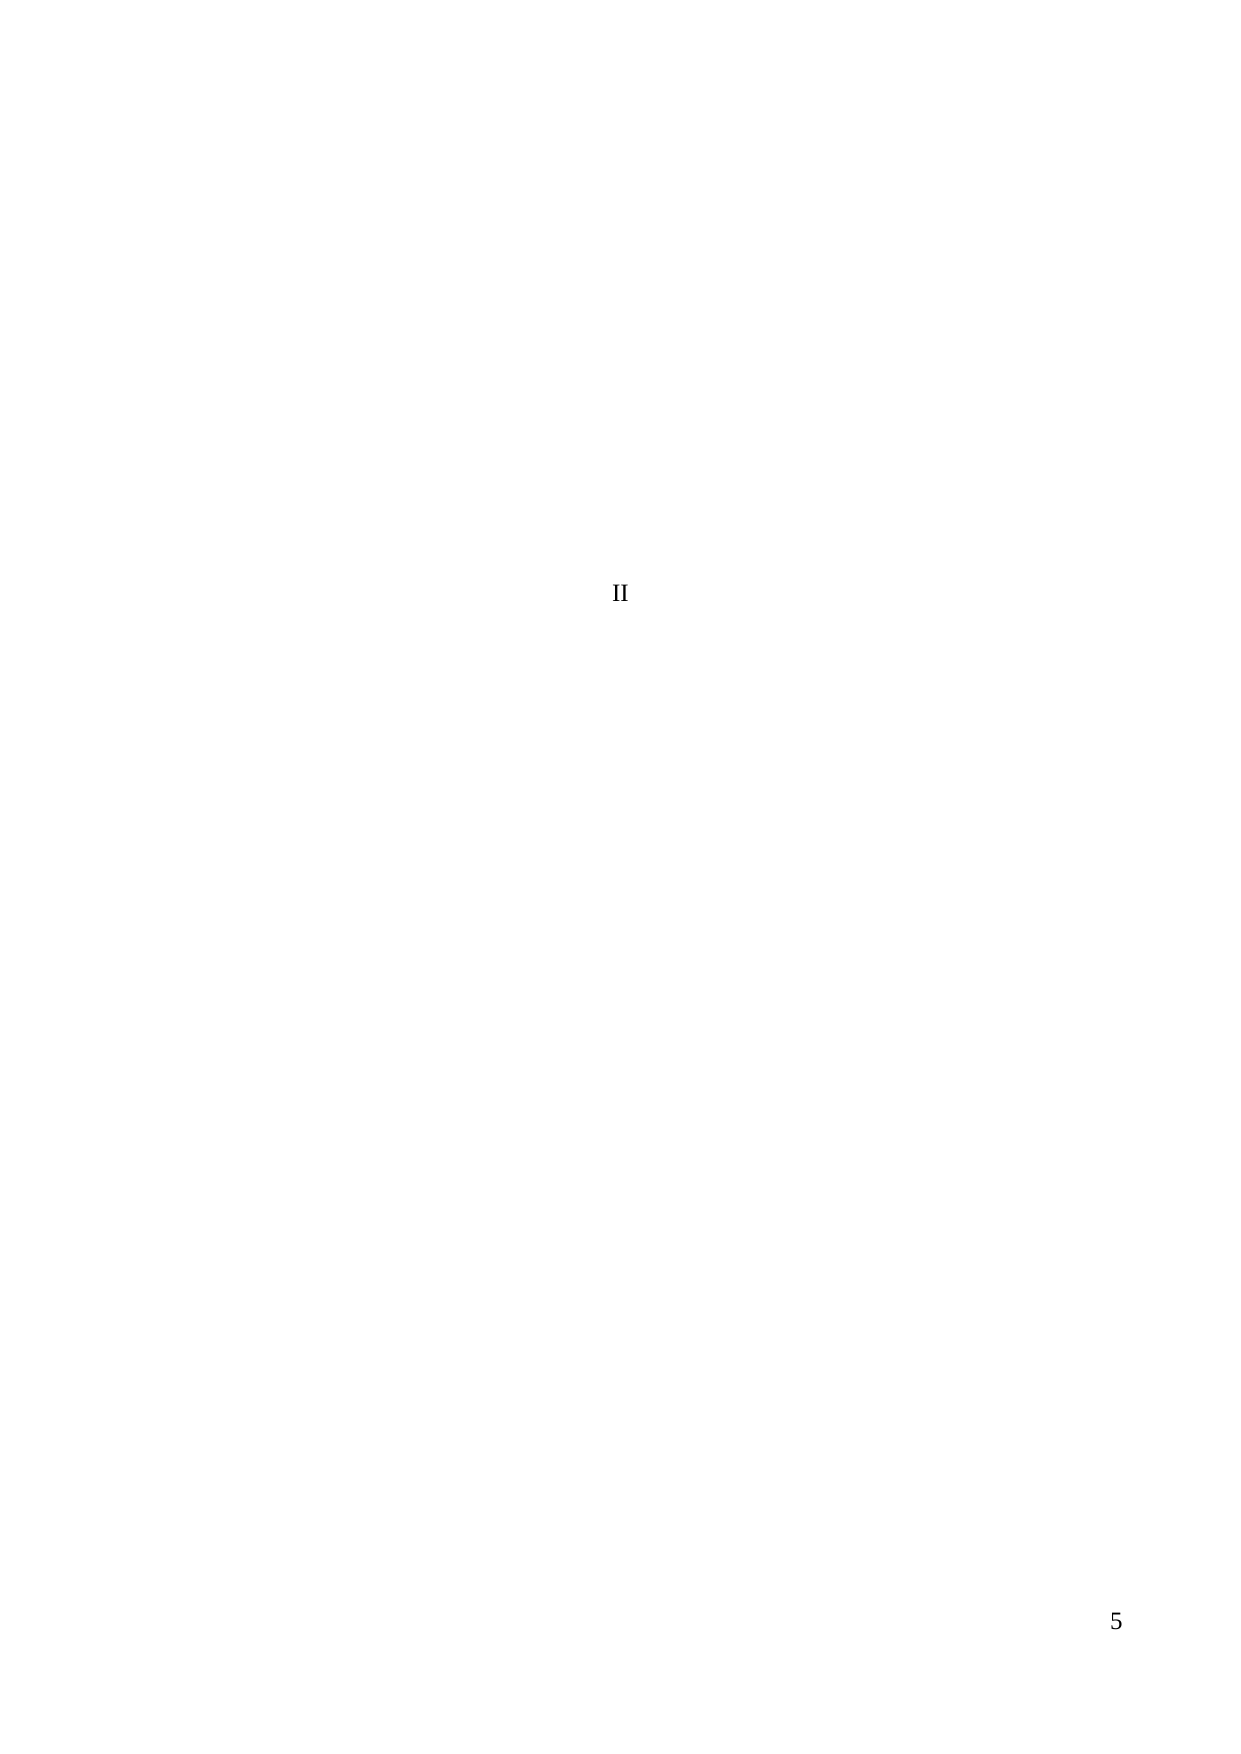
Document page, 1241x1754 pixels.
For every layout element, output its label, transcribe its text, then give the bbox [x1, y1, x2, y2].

text II [118, 578, 1122, 607]
